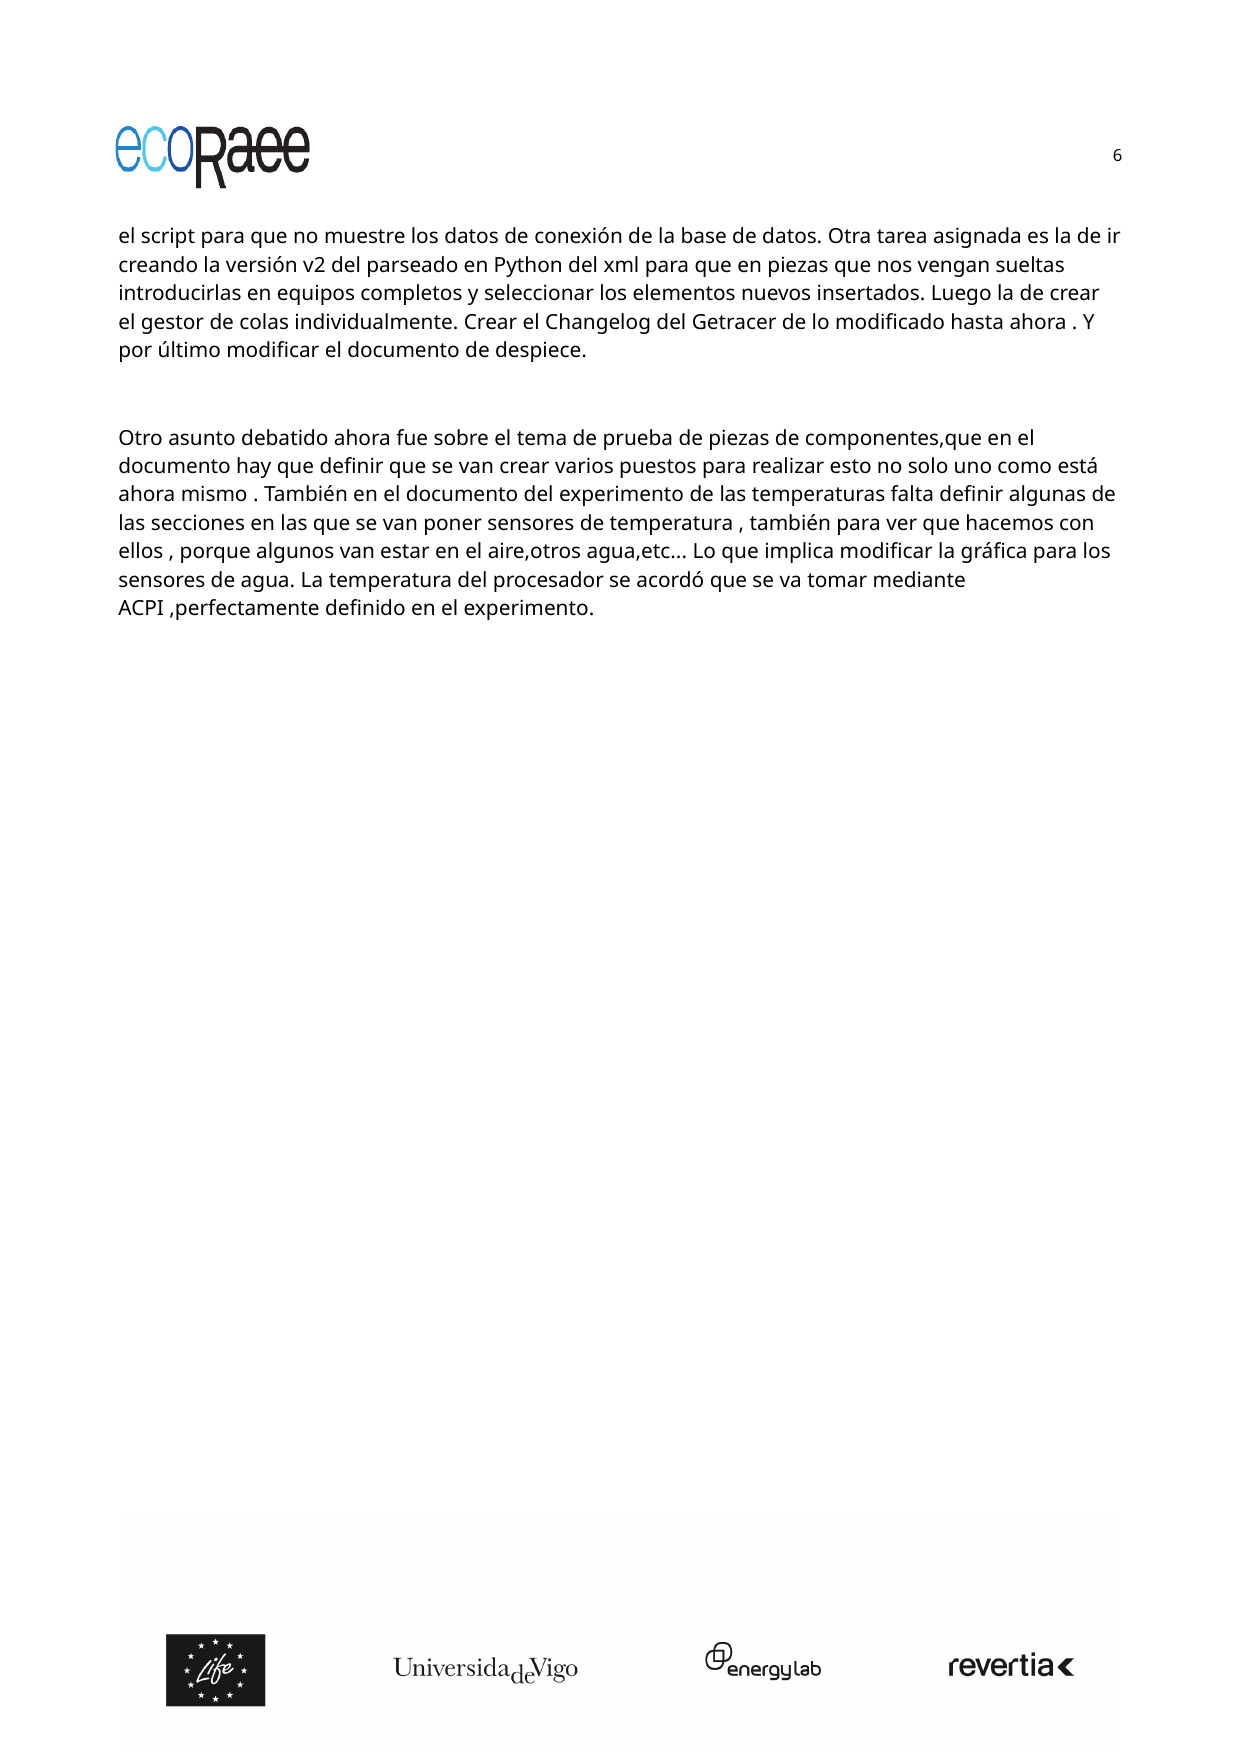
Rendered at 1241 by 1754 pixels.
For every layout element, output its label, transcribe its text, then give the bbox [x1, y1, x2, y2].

picture [114, 124, 311, 190]
picture [118, 1514, 1123, 1754]
text el script para que no muestre los datos de conexión de la base de datos. Otra tarea asignada es la de ir creando la versión v2 del parseado en Python del xml para que en piezas que nos vengan sueltas introducirlas en equipos completos y seleccionar los elementos nuevos insertados. Luego la de crear el gestor de colas individualmente. Crear el Changelog del Getracer de lo modificado hasta ahora . Y por último modificar el documento de despiece. [118, 221, 1122, 364]
text Otro asunto debatido ahora fue sobre el tema de prueba de piezas de componentes,que en el documento hay que definir que se van crear varios puestos para realizar esto no solo uno como está ahora mismo . También en el documento del experimento de las temperaturas falta definir algunas de las secciones en las que se van poner sensores de temperatura , también para ver que hacemos con ellos , porque algunos van estar en el aire,otros agua,etc... Lo que implica modificar la gráfica para los sensores de agua. La temperatura del procesador se acordó que se va tomar mediante ACPI ,perfectamente definido en el experimento. [118, 423, 1122, 622]
